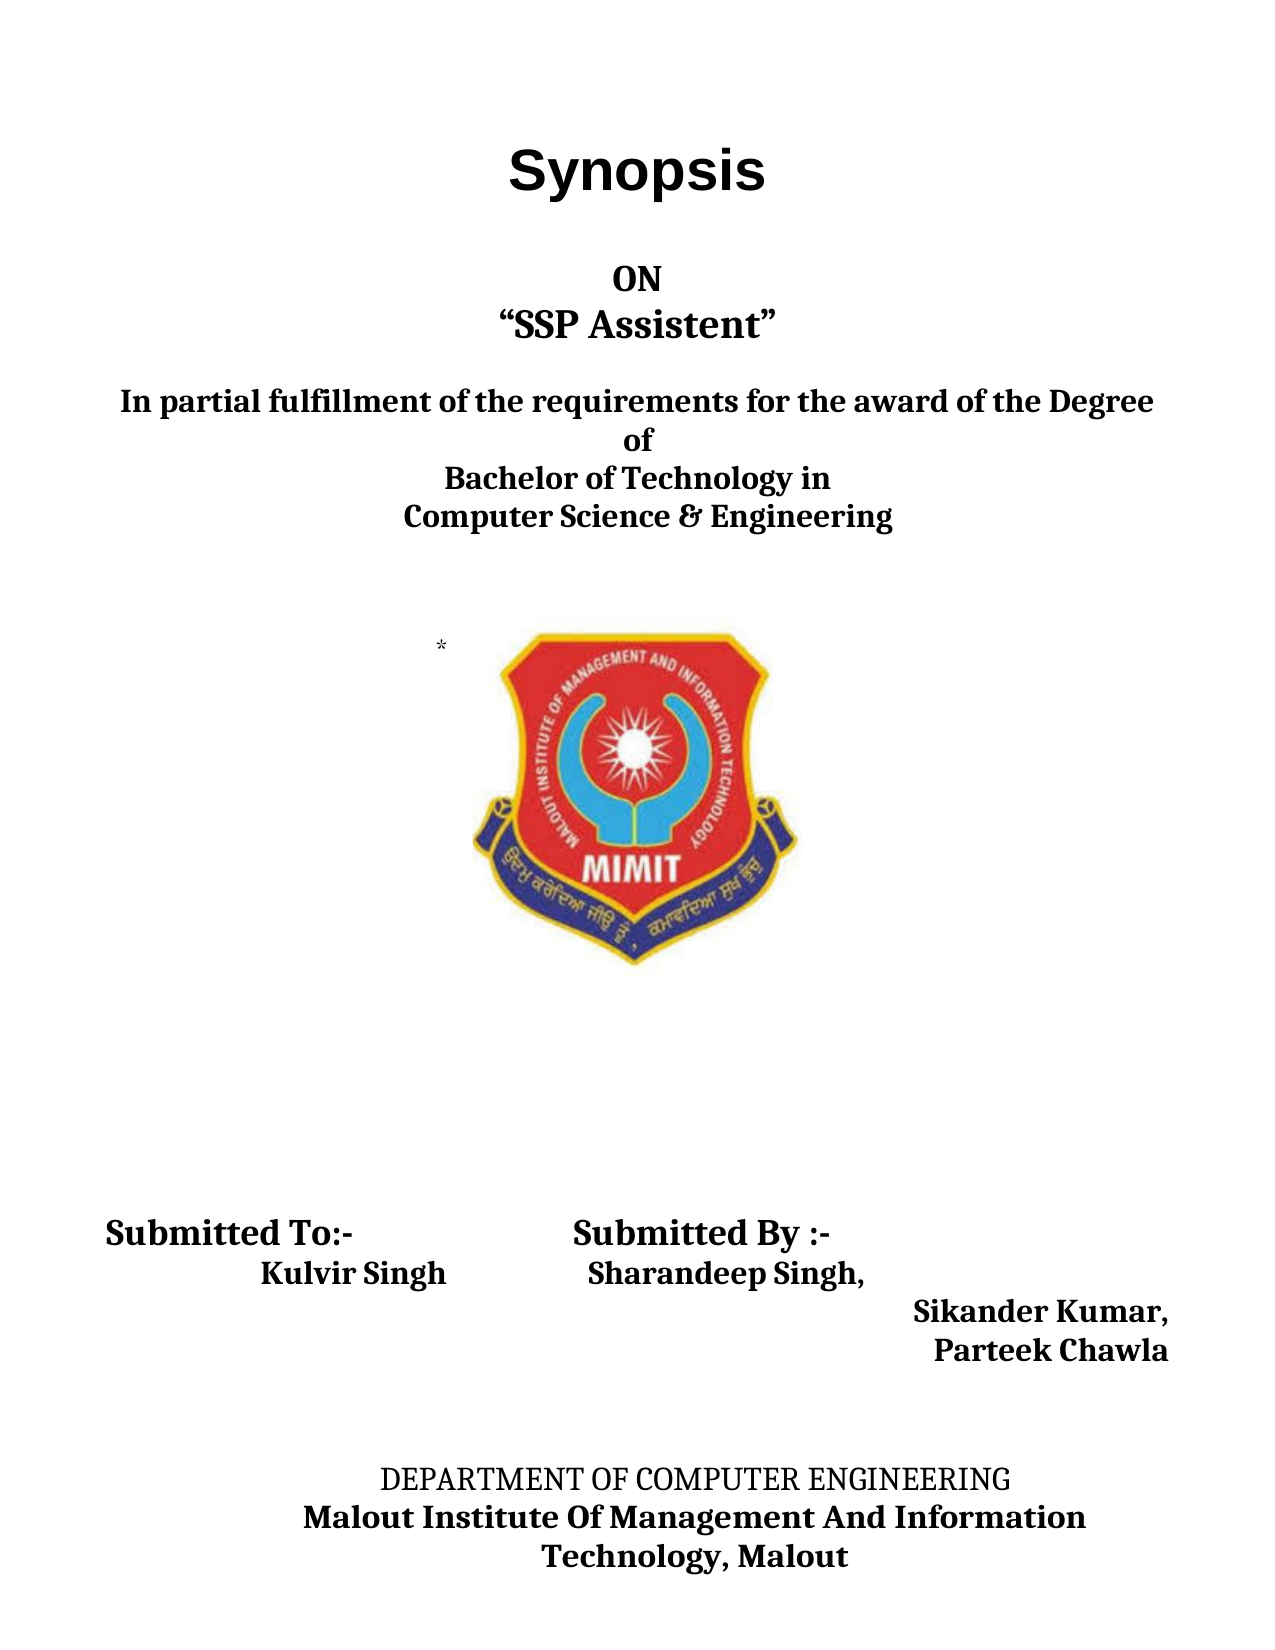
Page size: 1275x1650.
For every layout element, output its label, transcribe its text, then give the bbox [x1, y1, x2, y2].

picture [472, 603, 803, 977]
text Parteek Chawla [106, 1331, 1169, 1369]
subtitle Malout Institute Of Management And Information Technology, Malout [221, 1499, 1169, 1576]
text Submitted To:- Submitted By :- [106, 1211, 1169, 1254]
subtitle DEPARTMENT OF COMPUTER ENGINEERING [221, 1461, 1169, 1499]
text Kulvir Singh Sharandeep Singh, [106, 1254, 1169, 1293]
text Computer Science & Engineering [106, 498, 1169, 536]
text ON [106, 258, 1169, 301]
text Sikander Kumar, [106, 1293, 1169, 1331]
picture [436, 639, 447, 649]
title Synopsis [106, 135, 1169, 202]
text “SSP Assistent” [106, 301, 1169, 349]
text In partial fulfillment of the requirements for the award of the Degree of [106, 383, 1169, 459]
text Bachelor of Technology in [106, 459, 1169, 498]
